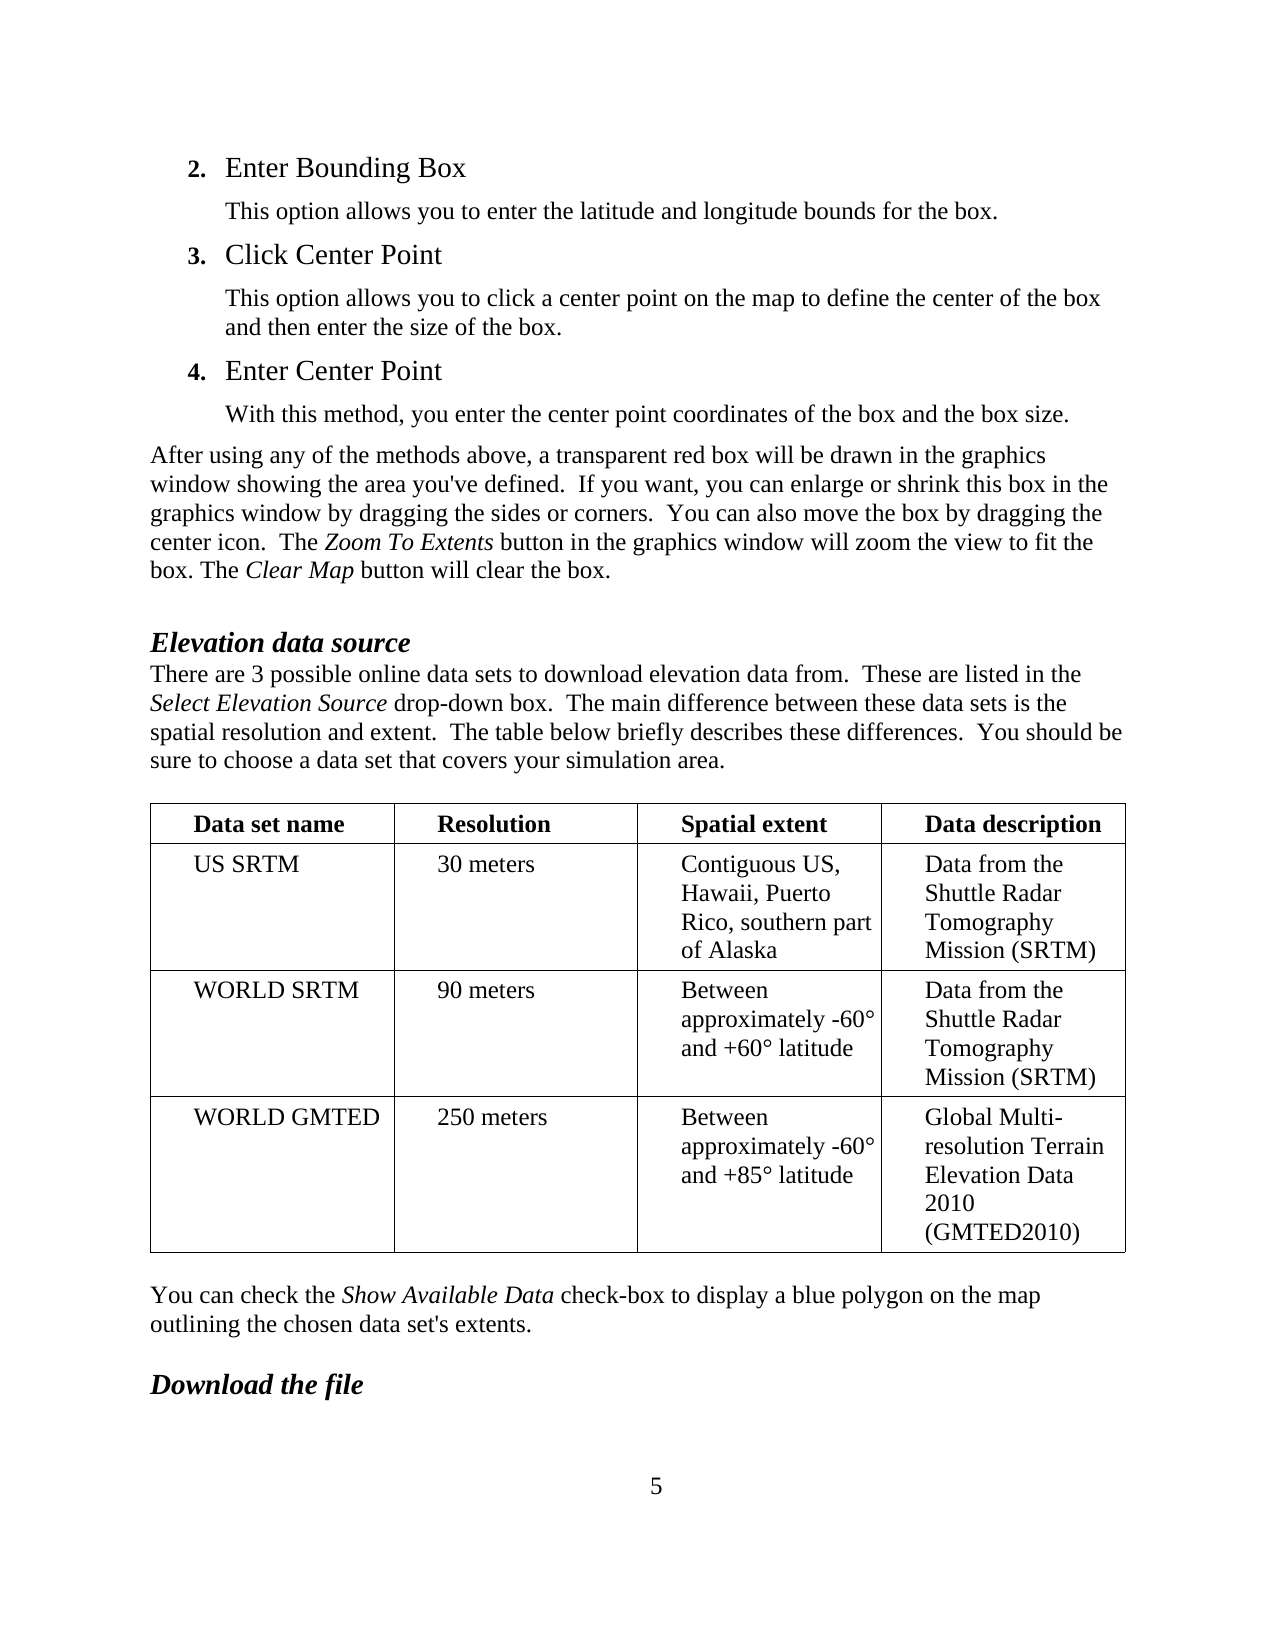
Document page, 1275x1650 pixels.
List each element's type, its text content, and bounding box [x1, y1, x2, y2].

list This option allows you to click a center point on the map to define the center of the box and then enter the size of the box. [187, 283, 1125, 341]
text There are 3 possible online data sets to download elevation data from. These are listed in the Select Elevation Source drop-down box. The main difference between these data sets is the spatial resolution and extent. The table below briefly describes these differences. You should be sure to choose a data set that covers your simulation area. [150, 659, 1125, 774]
table_cell Contiguous US, Hawaii, Puerto Rico, southern part of Alaska [638, 844, 881, 970]
table_header Data description [882, 804, 1125, 843]
text After using any of the methods above, a transparent red box will be drawn in the graphics window showing the area you've defined. If you want, you can enlarge or shrink this box in the graphics window by dragging the sides or corners. You can also move the box by dragging the center icon. The Zoom To Extents button in the graphics window will zoom the view to fit the box. The Clear Map button will clear the box. [150, 441, 1125, 584]
table_cell Global Multi-resolution Terrain Elevation Data 2010 (GMTED2010) [882, 1097, 1125, 1252]
table_cell Data from the Shuttle Radar Tomography Mission (SRTM) [882, 971, 1125, 1096]
list Enter Bounding Box [187, 150, 1125, 183]
table_cell WORLD GMTED [151, 1097, 394, 1252]
list Enter Center Point [187, 353, 1125, 387]
table_header Spatial extent [638, 804, 881, 843]
list This option allows you to enter the latitude and longitude bounds for the box. [187, 196, 1125, 225]
text You can check the Show Available Data check-box to display a blue polygon on the map outlining the chosen data set's extents. [150, 1281, 1125, 1338]
table_header Data set name [151, 804, 394, 843]
table_cell Between approximately -60° and +60° latitude [638, 971, 881, 1096]
table_cell 30 meters [395, 844, 637, 970]
table_cell US SRTM [151, 844, 394, 970]
table_cell 90 meters [395, 971, 637, 1096]
table_cell WORLD SRTM [151, 971, 394, 1096]
list With this method, you enter the center point coordinates of the box and the box size. [187, 399, 1125, 428]
table_header Resolution [395, 804, 637, 843]
text Elevation data source [150, 626, 1125, 659]
text Download the file [150, 1367, 1125, 1400]
list Click Center Point [187, 237, 1125, 271]
table_cell Data from the Shuttle Radar Tomography Mission (SRTM) [882, 844, 1125, 970]
table_cell 250 meters [395, 1097, 637, 1252]
table_cell Between approximately -60° and +85° latitude [638, 1097, 881, 1252]
